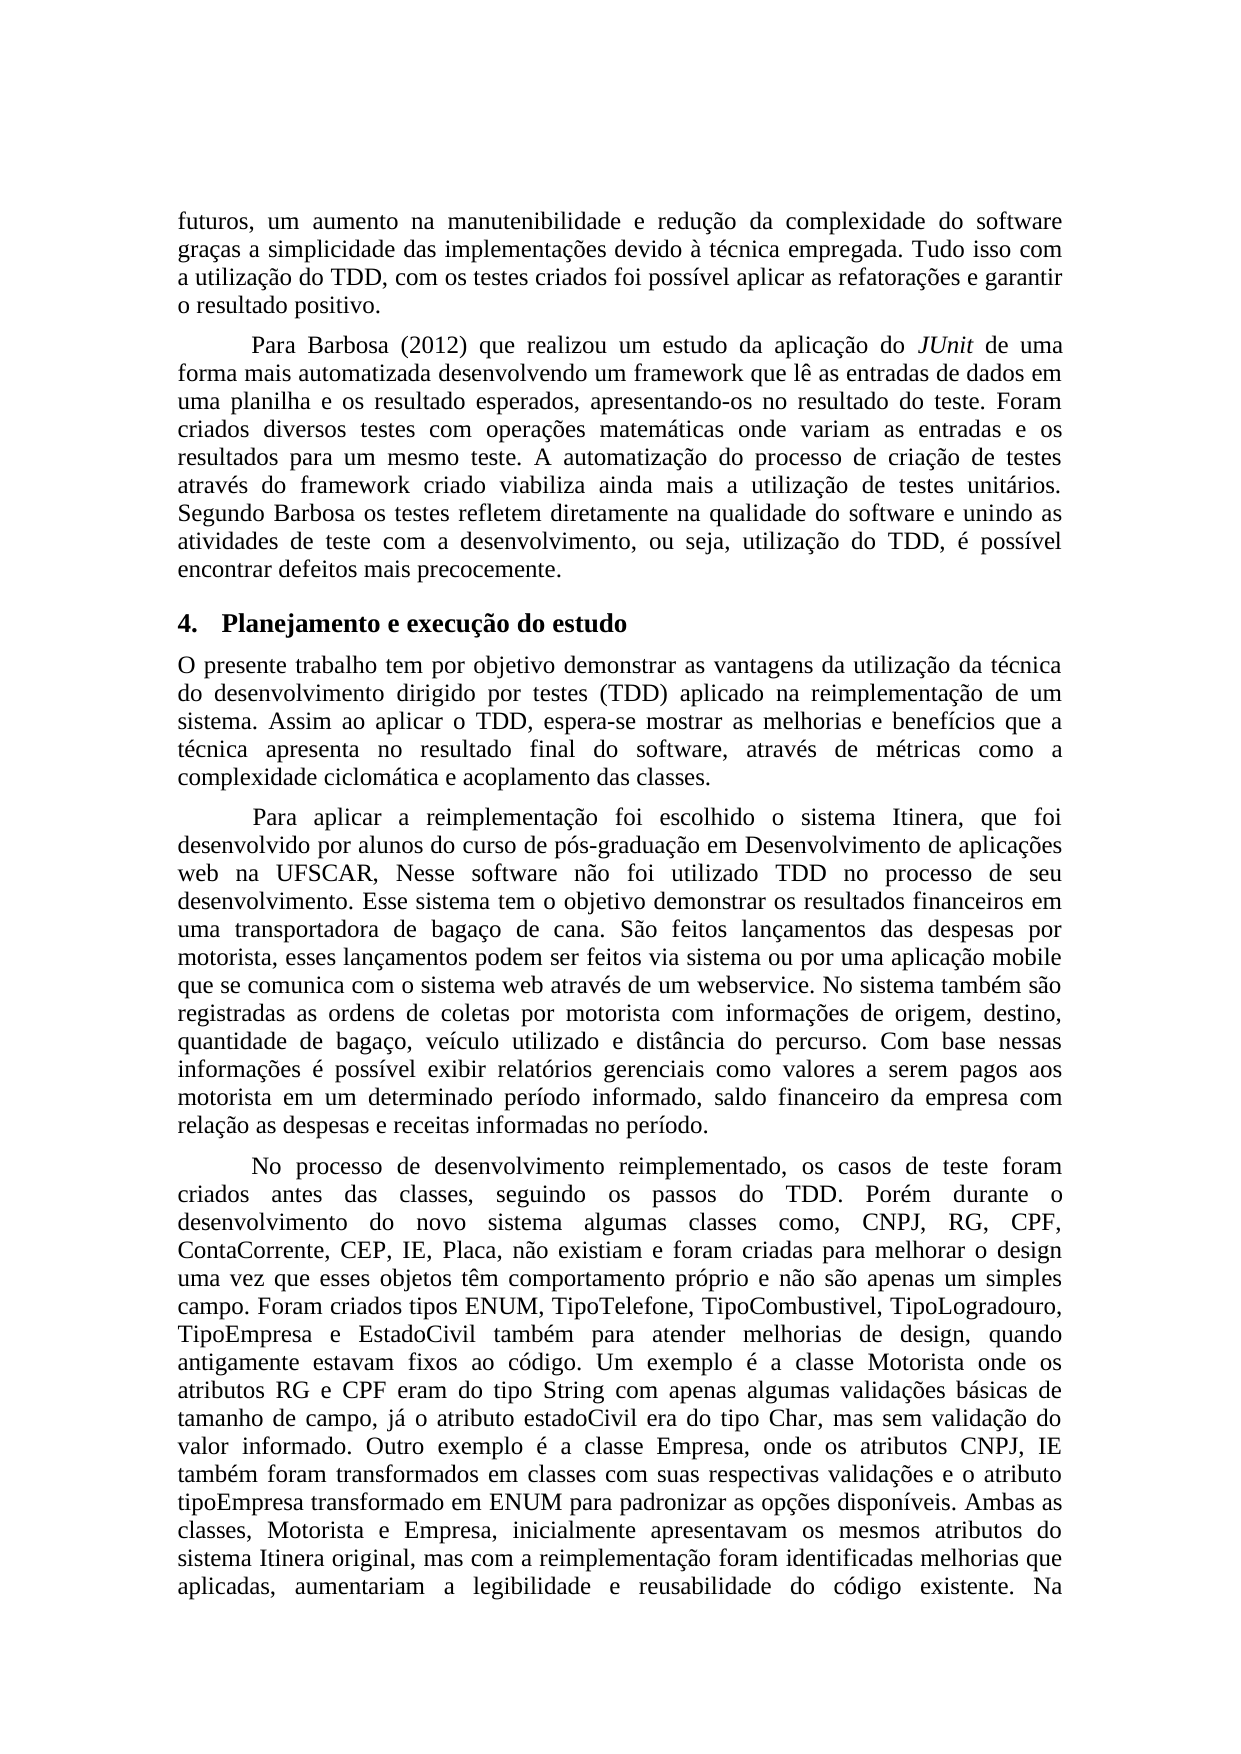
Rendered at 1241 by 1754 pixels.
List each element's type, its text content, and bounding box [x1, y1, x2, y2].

text No processo de desenvolvimento reimplementado, os casos de teste foram criados antes das classes, seguindo os passos do TDD. Porém durante o desenvolvimento do novo sistema algumas classes como, CNPJ, RG, CPF, ContaCorrente, CEP, IE, Placa, não existiam e foram criadas para melhorar o design uma vez que esses objetos têm comportamento próprio e não são apenas um simples campo. Foram criados tipos ENUM, TipoTelefone, TipoCombustivel, TipoLogradouro, TipoEmpresa e EstadoCivil também para atender melhorias de design, quando antigamente estavam fixos ao código. Um exemplo é a classe Motorista onde os atributos RG e CPF eram do tipo String com apenas algumas validações básicas de tamanho de campo, já o atributo estadoCivil era do tipo Char, mas sem validação do valor informado. Outro exemplo é a classe Empresa, onde os atributos CNPJ, IE também foram transformados em classes com suas respectivas validações e o atributo tipoEmpresa transformado em ENUM para padronizar as opções disponíveis. Ambas as classes, Motorista e Empresa, inicialmente apresentavam os mesmos atributos do sistema Itinera original, mas com a reimplementação foram identificadas melhorias que aplicadas, aumentariam a legibilidade e reusabilidade do código existente. Na [177, 1152, 1063, 1600]
text futuros, um aumento na manutenibilidade e redução da complexidade do software graças a simplicidade das implementações devido à técnica empregada. Tudo isso com a utilização do TDD, com os testes criados foi possível aplicar as refatorações e garantir o resultado positivo. [177, 207, 1063, 319]
text O presente trabalho tem por objetivo demonstrar as vantagens da utilização da técnica do desenvolvimento dirigido por testes (TDD) aplicado na reimplementação de um sistema. Assim ao aplicar o TDD, espera-se mostrar as melhorias e benefícios que a técnica apresenta no resultado final do software, através de métricas como a complexidade ciclomática e acoplamento das classes. [177, 651, 1063, 791]
text Para Barbosa (2012) que realizou um estudo da aplicação do JUnit de uma forma mais automatizada desenvolvendo um framework que lê as entradas de dados em uma planilha e os resultado esperados, apresentando-os no resultado do teste. Foram criados diversos testes com operações matemáticas onde variam as entradas e os resultados para um mesmo teste. A automatização do processo de criação de testes através do framework criado viabiliza ainda mais a utilização de testes unitários. Segundo Barbosa os testes refletem diretamente na qualidade do software e unindo as atividades de teste com a desenvolvimento, ou seja, utilização do TDD, é possível encontrar defeitos mais precocemente. [177, 331, 1063, 583]
title Planejamento e execução do estudo [177, 608, 1063, 638]
text Para aplicar a reimplementação foi escolhido o sistema Itinera, que foi desenvolvido por alunos do curso de pós-graduação em Desenvolvimento de aplicações web na UFSCAR, Nesse software não foi utilizado TDD no processo de seu desenvolvimento. Esse sistema tem o objetivo demonstrar os resultados financeiros em uma transportadora de bagaço de cana. São feitos lançamentos das despesas por motorista, esses lançamentos podem ser feitos via sistema ou por uma aplicação mobile que se comunica com o sistema web através de um webservice. No sistema também são registradas as ordens de coletas por motorista com informações de origem, destino, quantidade de bagaço, veículo utilizado e distância do percurso. Com base nessas informações é possível exibir relatórios gerenciais como valores a serem pagos aos motorista em um determinado período informado, saldo financeiro da empresa com relação as despesas e receitas informadas no período. [177, 803, 1063, 1139]
